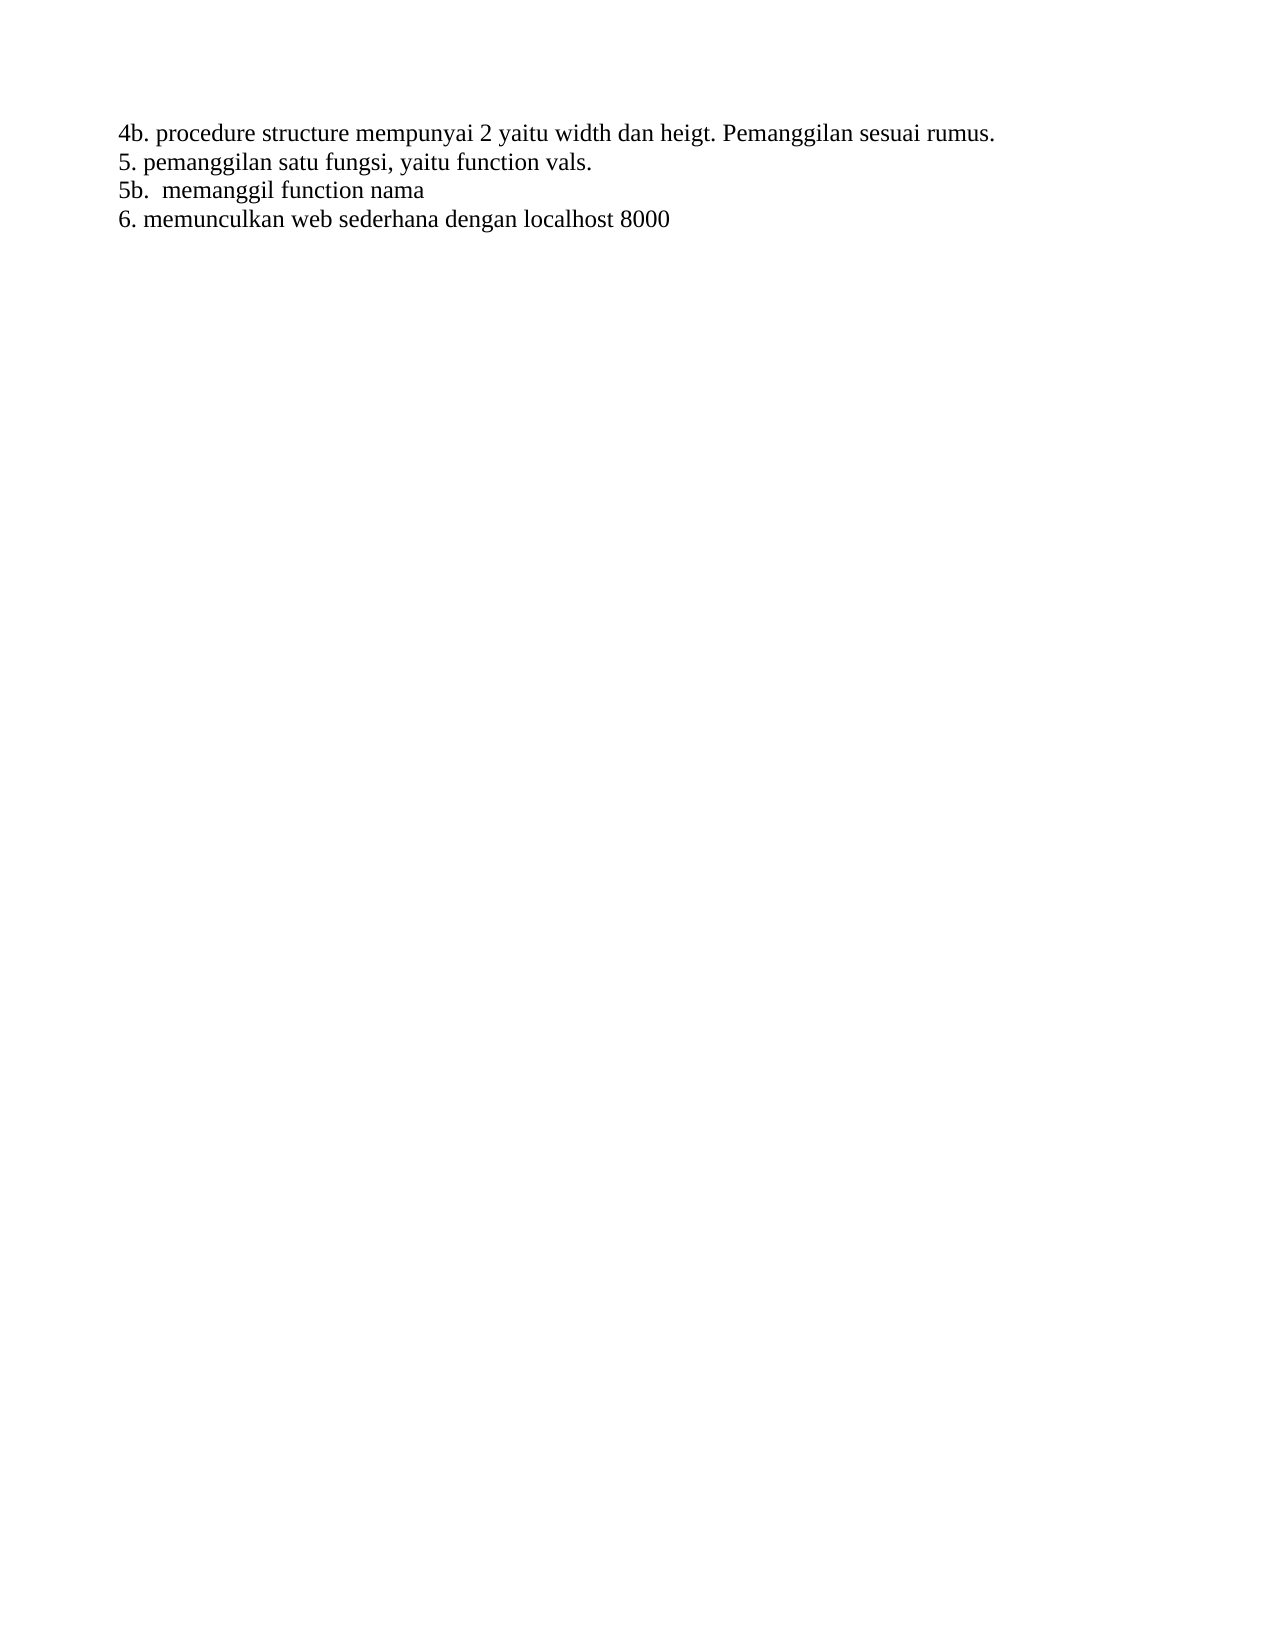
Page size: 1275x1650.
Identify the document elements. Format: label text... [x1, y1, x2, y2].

text 5b. memanggil function nama [118, 176, 1157, 204]
text 4b. procedure structure mempunyai 2 yaitu width dan heigt. Pemanggilan sesuai rumus. [118, 118, 1157, 147]
text 6. memunculkan web sederhana dengan localhost 8000 [118, 204, 1157, 233]
text 5. pemanggilan satu fungsi, yaitu function vals. [118, 147, 1157, 176]
